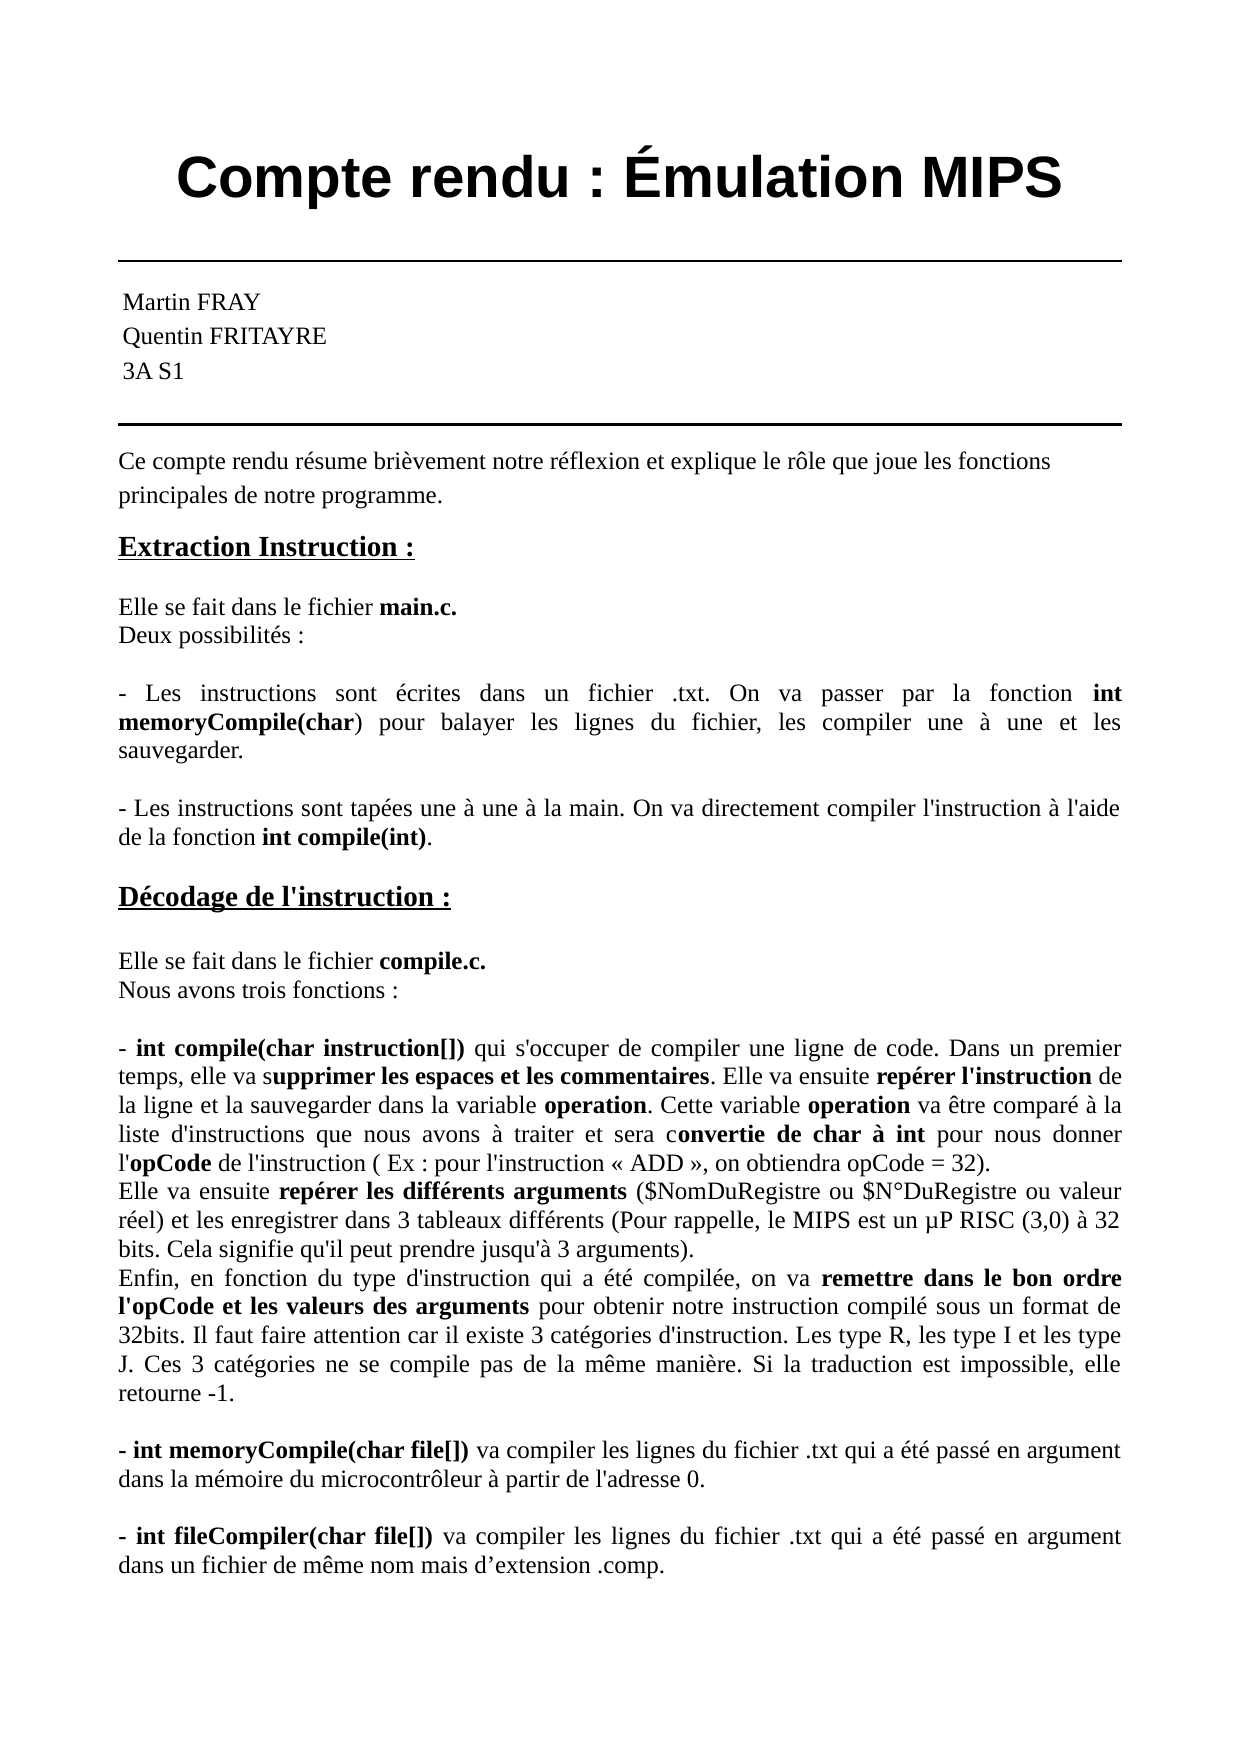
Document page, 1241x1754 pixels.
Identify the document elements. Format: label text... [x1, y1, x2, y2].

text Extraction Instruction : [118, 529, 1122, 563]
text Elle se fait dans le fichier compile.c. [118, 946, 1122, 975]
text Elle va ensuite repérer les différents arguments ($NomDuRegistre ou $N°DuRegistre ou valeur réel) et les enregistrer dans 3 tableaux différents (Pour rappelle, le MIPS est un µP RISC (3,0) à 32 bits. Cela signifie qu'il peut prendre jusqu'à 3 arguments). [118, 1176, 1122, 1263]
text Elle se fait dans le fichier main.c. [118, 592, 1122, 621]
text - int memoryCompile(char file[]) va compiler les lignes du fichier .txt qui a été passé en argument dans la mémoire du microcontrôleur à partir de l'adresse 0. [118, 1435, 1122, 1493]
text Martin FRAY Quentin FRITAYRE 3A S1 [118, 283, 1122, 423]
text Nous avons trois fonctions : [118, 975, 1122, 1004]
text - int fileCompiler(char file[]) va compiler les lignes du fichier .txt qui a été passé en argument dans un fichier de même nom mais d’extension .comp. [118, 1521, 1122, 1579]
text - Les instructions sont tapées une à une à la main. On va directement compiler l'instruction à l'aide de la fonction int compile(int). [118, 793, 1122, 851]
text Décodage de l'instruction : [118, 879, 1122, 913]
text - int compile(char instruction[]) qui s'occuper de compiler une ligne de code. Dans un premier temps, elle va supprimer les espaces et les commentaires. Elle va ensuite repérer l'instruction de la ligne et la sauvegarder dans la variable operation. Cette variable operation va être comparé à la liste d'instructions que nous avons à traiter et sera convertie de char à int pour nous donner l'opCode de l'instruction ( Ex : pour l'instruction « ADD », on obtiendra opCode = 32). [118, 1033, 1122, 1176]
text Deux possibilités : [118, 621, 1122, 649]
text Ce compte rendu résume brièvement notre réflexion et explique le rôle que joue les fonctions principales de notre programme. [118, 446, 1122, 509]
text - Les instructions sont écrites dans un fichier .txt. On va passer par la fonction int memoryCompile(char) pour balayer les lignes du fichier, les compiler une à une et les sauvegarder. [118, 678, 1122, 764]
text Enfin, en fonction du type d'instruction qui a été compilée, on va remettre dans le bon ordre l'opCode et les valeurs des arguments pour obtenir notre instruction compilé sous un format de 32bits. Il faut faire attention car il existe 3 catégories d'instruction. Les type R, les type I et les type J. Ces 3 catégories ne se compile pas de la même manière. Si la traduction est impossible, elle retourne -1. [118, 1263, 1122, 1406]
title Compte rendu : Émulation MIPS [118, 143, 1122, 210]
